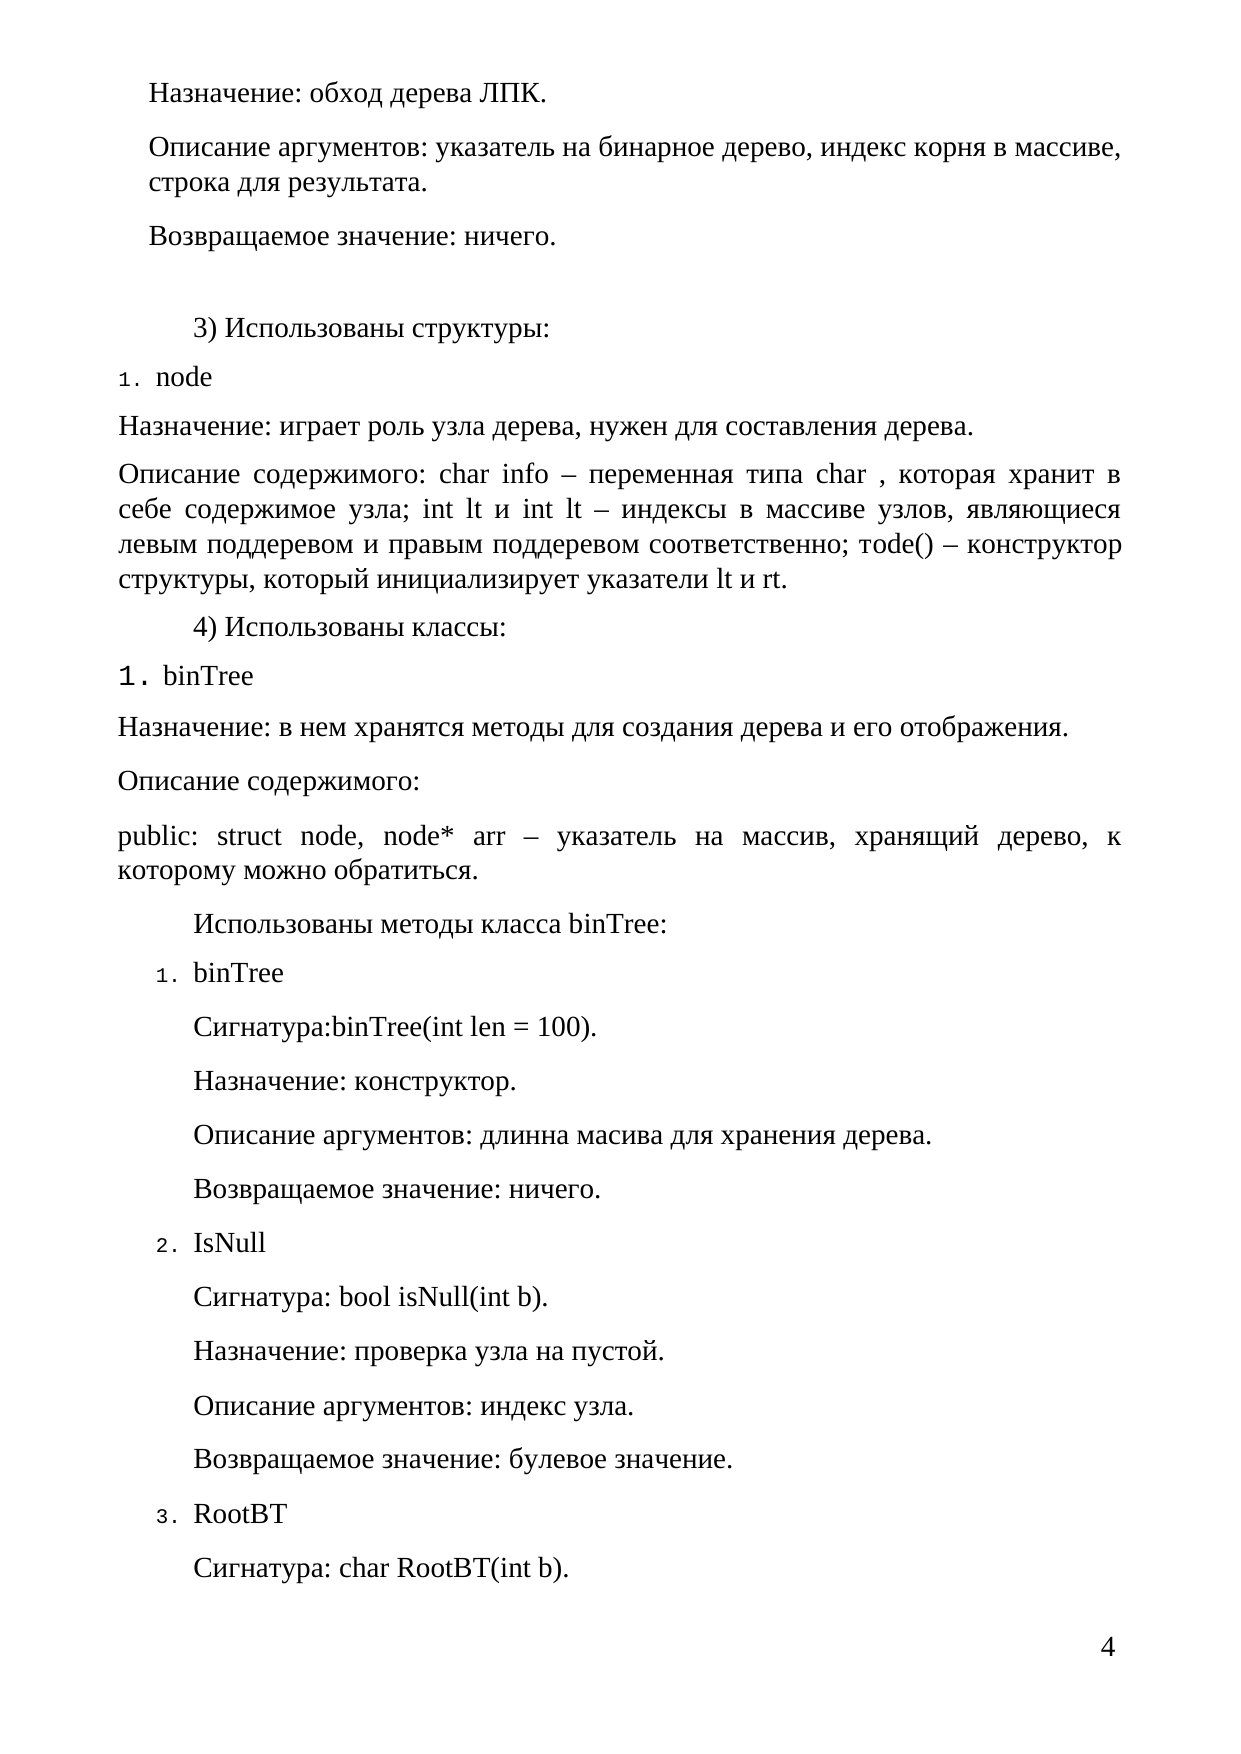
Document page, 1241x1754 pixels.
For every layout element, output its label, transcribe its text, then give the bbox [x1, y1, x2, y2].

list node [118, 359, 1122, 393]
list Возвращаемое значение: булевое значение. [156, 1442, 1122, 1475]
list Описание аргументов: длинна масива для хранения дерева. [156, 1117, 1122, 1151]
text 3) Использованы структуры: [193, 311, 1122, 344]
list Сигнатура:binTree(int len = 100). [156, 1009, 1122, 1043]
list Назначение: конструктор. [156, 1063, 1122, 1097]
text Описание содержимого: char info – переменная типа char , которая хранит в себе содержимое узла; int lt и int lt – индексы в массиве узлов, являющиеся левым поддеревом и правым поддеревом соответственно; тode() – конструктор структуры, который инициализирует указатели lt и rt. [118, 457, 1122, 594]
list Назначение: обход дерева ЛПК. [111, 75, 1122, 108]
list binTree [118, 658, 1122, 694]
list Описание аргументов: указатель на бинарное дерево, индекс корня в массиве, строка для результата. [111, 129, 1122, 197]
list Сигнатура: char RootBT(int b). [156, 1550, 1122, 1583]
list RootBT [156, 1496, 1122, 1529]
list binTree [156, 955, 1122, 989]
text Использованы методы класса binTree: [118, 906, 1122, 940]
list Возвращаемое значение: ничего. [111, 218, 1122, 251]
list Описание аргументов: индекс узла. [156, 1388, 1122, 1421]
text 4) Использованы классы: [193, 609, 1122, 643]
text Назначение: играет роль узла дерева, нужен для составления дерева. [118, 408, 1122, 441]
list Сигнатура: bool isNull(int b). [156, 1279, 1122, 1313]
text public: struct node, node* arr – указатель на массив, хранящий дерево, к которому можно обратиться. [117, 818, 1122, 886]
list Назначение: проверка узла на пустой. [156, 1333, 1122, 1367]
list Возвращаемое значение: ничего. [156, 1171, 1122, 1205]
text Назначение: в нем хранятся методы для создания дерева и его отображения. [117, 709, 1122, 743]
list IsNull [156, 1225, 1122, 1259]
text Описание содержимого: [117, 763, 1122, 797]
